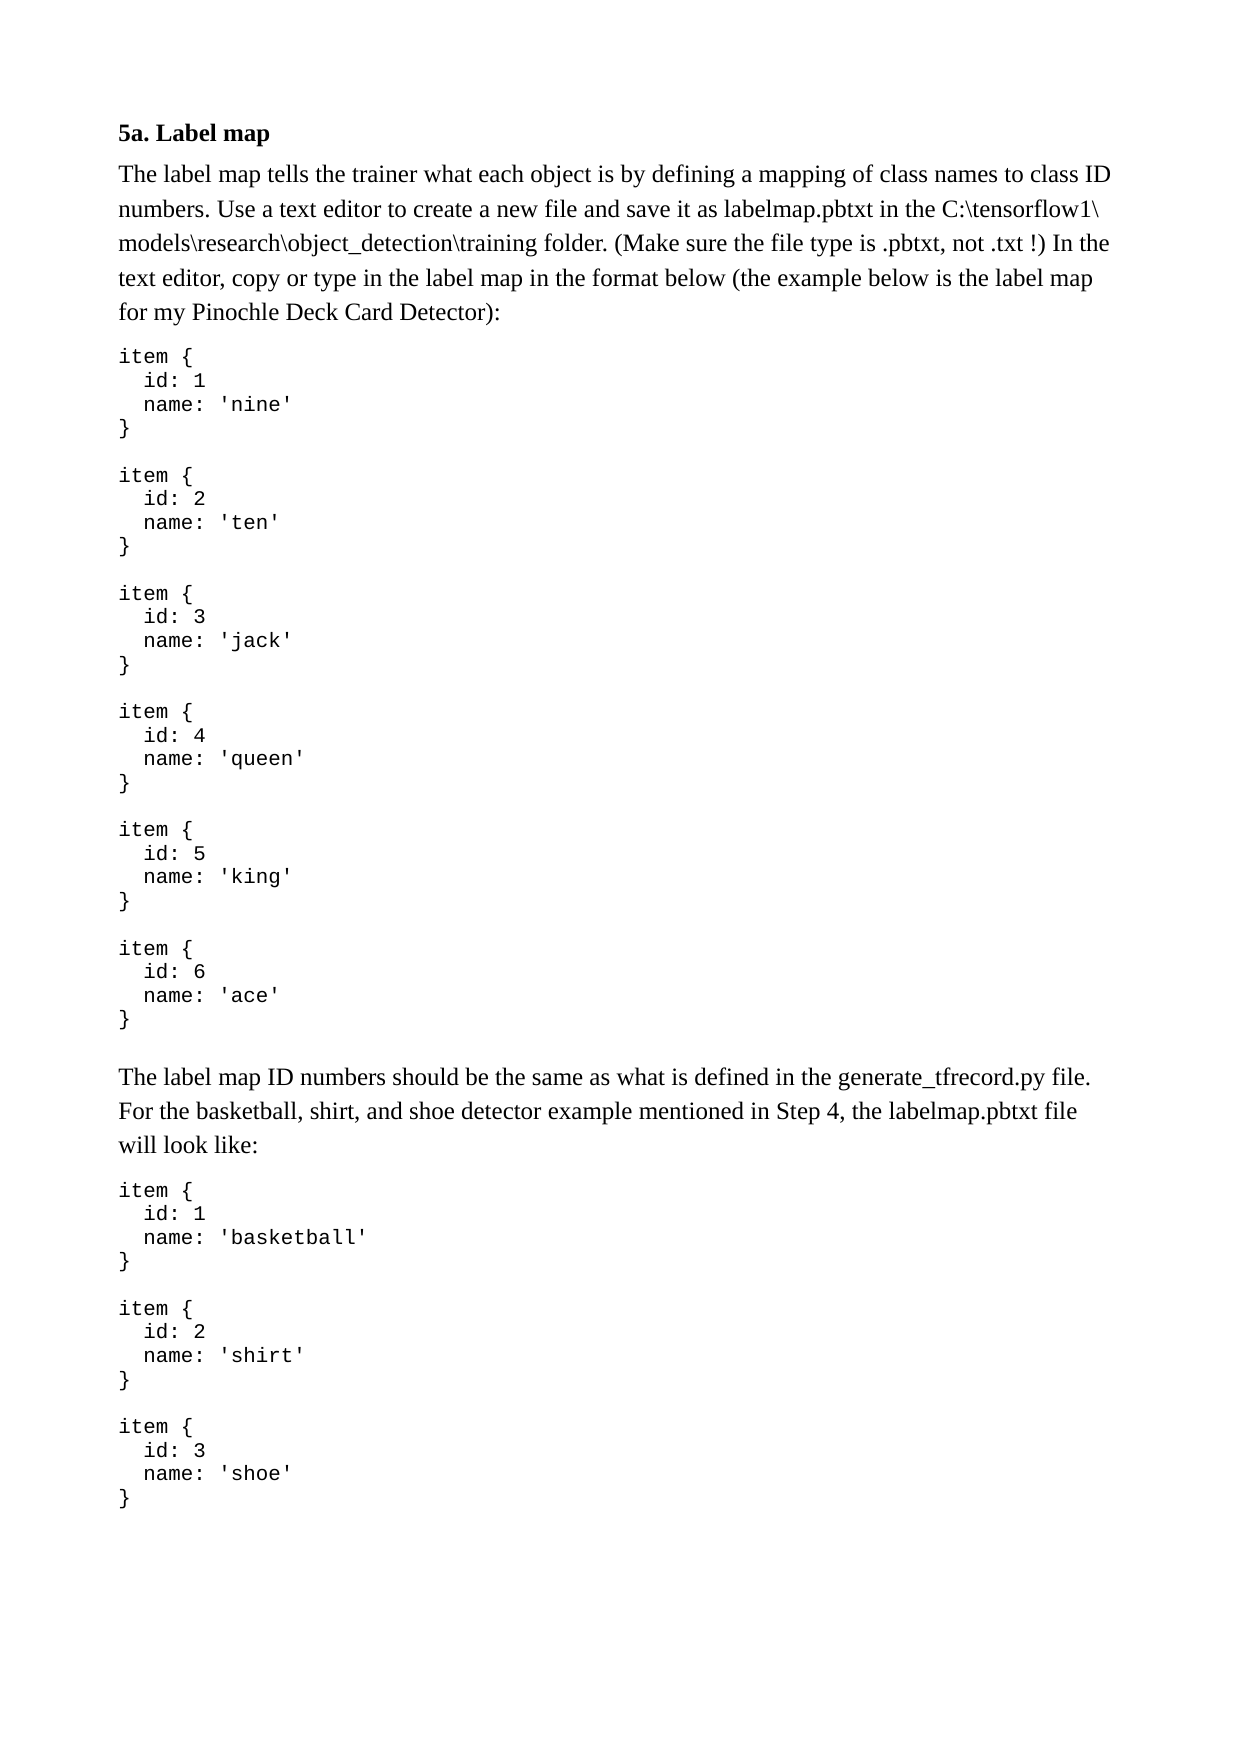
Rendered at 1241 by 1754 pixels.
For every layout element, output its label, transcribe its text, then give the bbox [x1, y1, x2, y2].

text item { [118, 1416, 1122, 1440]
text id: 2 [118, 1321, 1122, 1345]
text id: 1 [118, 1203, 1122, 1227]
text name: 'ten' [118, 512, 1122, 536]
text item { [118, 583, 1122, 606]
text item { [118, 346, 1122, 370]
subtitle 5a. Label map [118, 118, 1122, 147]
text } [118, 654, 1122, 677]
text item { [118, 464, 1122, 488]
text item { [118, 701, 1122, 725]
text id: 3 [118, 606, 1122, 630]
text name: 'nine' [118, 394, 1122, 417]
text name: 'king' [118, 867, 1122, 890]
text id: 3 [118, 1440, 1122, 1463]
text item { [118, 1179, 1122, 1203]
text The label map ID numbers should be the same as what is defined in the generate_tfrecord.py file. For the basketball, shirt, and shoe detector example mentioned in Step 4, the labelmap.pbtxt file will look like: [118, 1062, 1122, 1159]
text id: 1 [118, 370, 1122, 394]
text item { [118, 819, 1122, 843]
text id: 4 [118, 725, 1122, 748]
text name: 'ace' [118, 985, 1122, 1008]
text item { [118, 937, 1122, 961]
text name: 'shirt' [118, 1345, 1122, 1369]
text name: 'jack' [118, 630, 1122, 654]
text id: 6 [118, 961, 1122, 985]
text name: 'queen' [118, 748, 1122, 772]
text name: 'shoe' [118, 1463, 1122, 1487]
text id: 2 [118, 488, 1122, 512]
text } [118, 890, 1122, 914]
text } [118, 417, 1122, 441]
text } [118, 1369, 1122, 1392]
text item { [118, 1298, 1122, 1321]
text } [118, 772, 1122, 796]
text } [118, 536, 1122, 559]
text } [118, 1008, 1122, 1032]
text id: 5 [118, 843, 1122, 867]
text The label map tells the trainer what each object is by defining a mapping of class names to class ID numbers. Use a text editor to create a new file and save it as labelmap.pbtxt in the C:\tensorflow1\models\research\object_detection\training folder. (Make sure the file type is .pbtxt, not .txt !) In the text editor, copy or type in the label map in the format below (the example below is the label map for my Pinochle Deck Card Detector): [118, 159, 1122, 326]
text } [118, 1487, 1122, 1511]
text } [118, 1251, 1122, 1274]
text name: 'basketball' [118, 1227, 1122, 1251]
